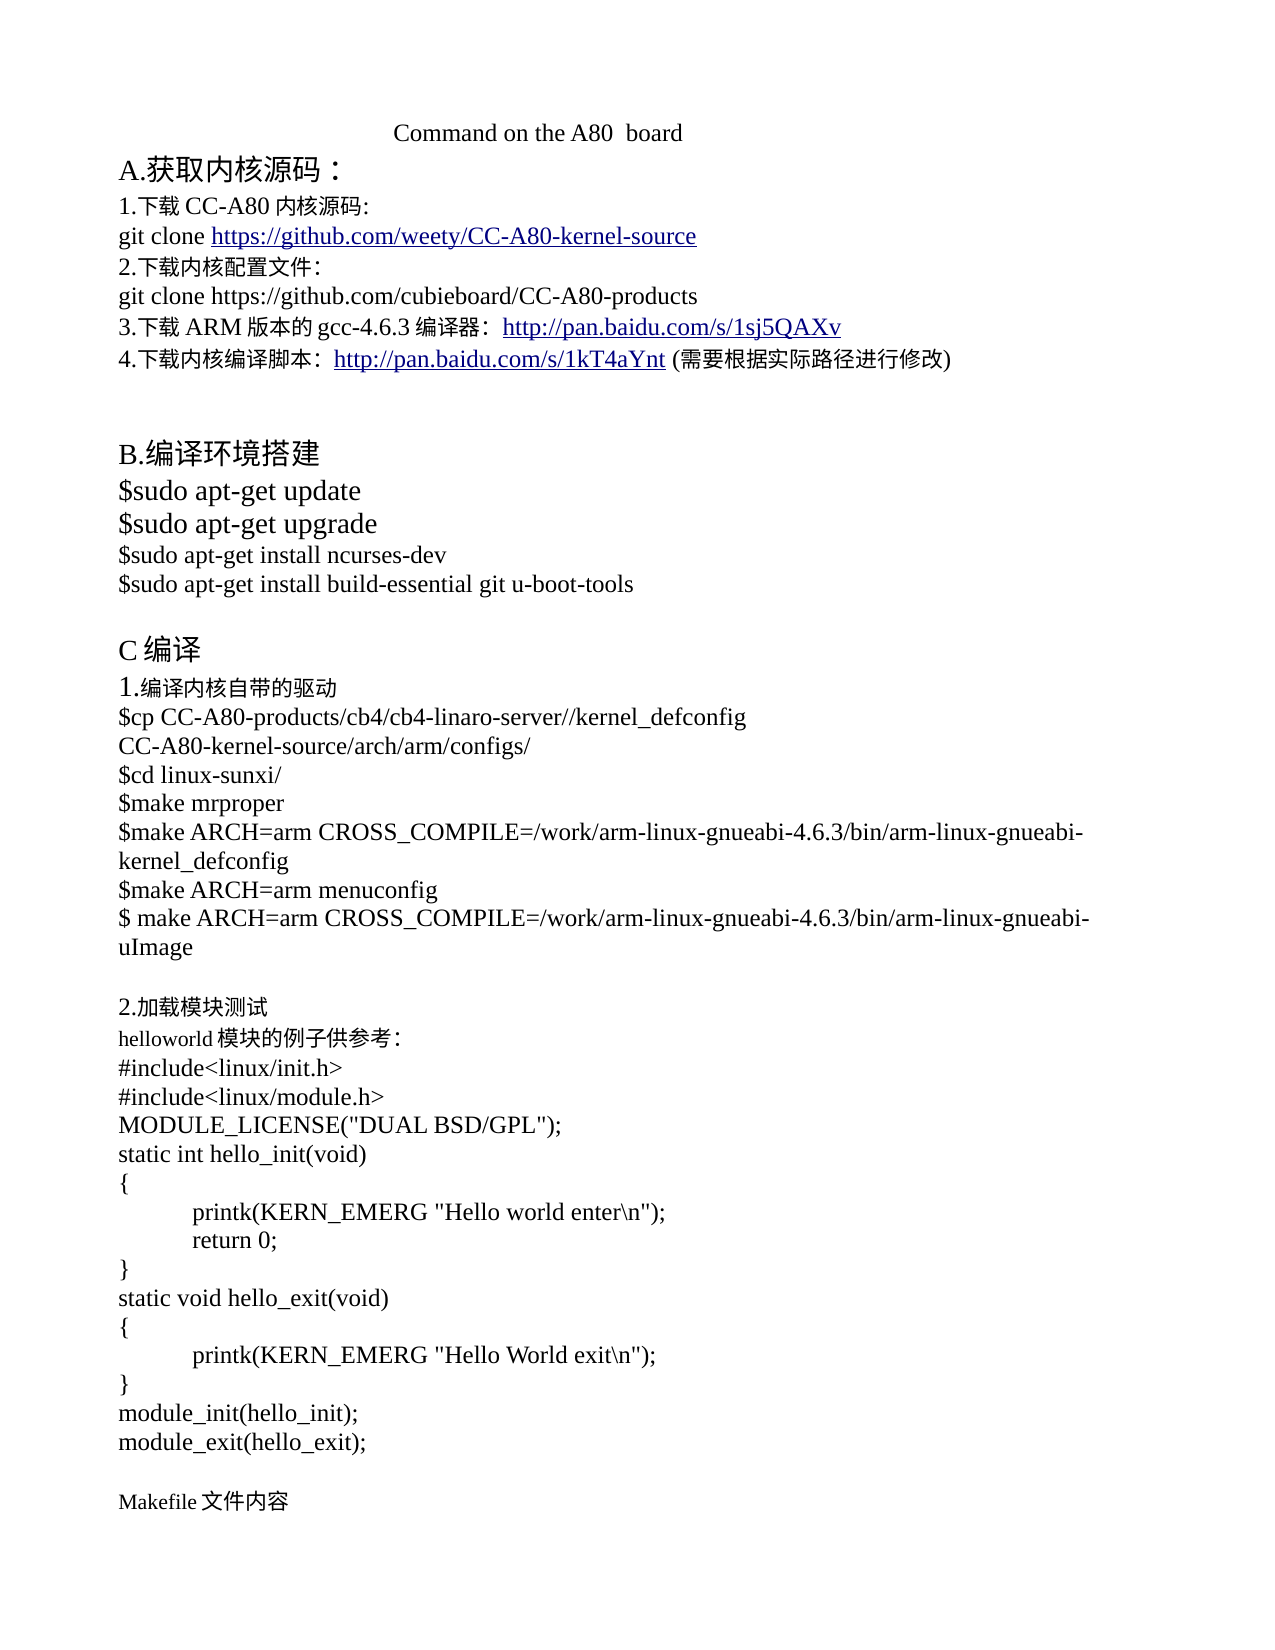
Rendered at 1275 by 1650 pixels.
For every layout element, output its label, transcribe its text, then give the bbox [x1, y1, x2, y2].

text static int hello_init(void) [118, 1139, 1157, 1168]
text git clone https://github.com/weety/CC-A80-kernel-source [118, 221, 1157, 249]
text module_exit(hello_exit); [118, 1427, 1157, 1456]
text $make ARCH=arm CROSS_COMPILE=/work/arm-linux-gnueabi-4.6.3/bin/arm-linux-gnueabi- kernel_defconfig [118, 817, 1157, 875]
text Command on the A80 board [118, 118, 1157, 147]
text helloworld模块的例子供参考： [118, 1021, 1157, 1053]
text $sudo apt-get upgrade [118, 507, 1157, 540]
text $ make ARCH=arm CROSS_COMPILE=/work/arm-linux-gnueabi-4.6.3/bin/arm-linux-gnueabi- uImage [118, 903, 1157, 961]
text git clone https://github.com/cubieboard/CC-A80-products [118, 281, 1157, 310]
text Makefile文件内容 [118, 1484, 1157, 1516]
text 3.下载ARM版本的gcc-4.6.3编译器：http://pan.baidu.com/s/1sj5QAXv [118, 310, 1157, 342]
text 1.编译内核自带的驱动 [118, 669, 1157, 702]
text MODULE_LICENSE("DUAL BSD/GPL"); [118, 1111, 1157, 1139]
text 2.下载内核配置文件： [118, 249, 1157, 281]
text printk(KERN_EMERG "Hello world enter\n"); [118, 1197, 1157, 1226]
text $sudo apt-get install ncurses-dev [118, 540, 1157, 569]
text { [118, 1312, 1157, 1341]
text #include<linux/init.h> [118, 1053, 1157, 1082]
text 1.下载CC-A80内核源码: [118, 189, 1157, 221]
text $sudo apt-get update [118, 473, 1157, 507]
text $make ARCH=arm menuconfig [118, 875, 1157, 903]
text return 0; [118, 1226, 1157, 1254]
text $sudo apt-get install build-essential git u-boot-tools [118, 569, 1157, 598]
text } [118, 1369, 1157, 1398]
text A.获取内核源码 ： [118, 147, 1157, 189]
text B.编译环境搭建 [118, 431, 1157, 473]
text } [118, 1254, 1157, 1283]
text { [118, 1168, 1157, 1197]
text printk(KERN_EMERG "Hello World exit\n"); [118, 1341, 1157, 1369]
text C编译 [118, 626, 1157, 669]
text $cd linux-sunxi/ [118, 760, 1157, 788]
text #include<linux/module.h> [118, 1082, 1157, 1111]
text 4.下载内核编译脚本：http://pan.baidu.com/s/1kT4aYnt (需要根据实际路径进行修改) [118, 342, 1157, 373]
text 2.加载模块测试 [118, 990, 1157, 1021]
text $make mrproper [118, 788, 1157, 817]
text static void hello_exit(void) [118, 1283, 1157, 1312]
text module_init(hello_init); [118, 1398, 1157, 1427]
text $cp CC-A80-products/cb4/cb4-linaro-server//kernel_defconfig CC-A80-kernel-source/arch/arm/configs/ [118, 702, 1157, 760]
